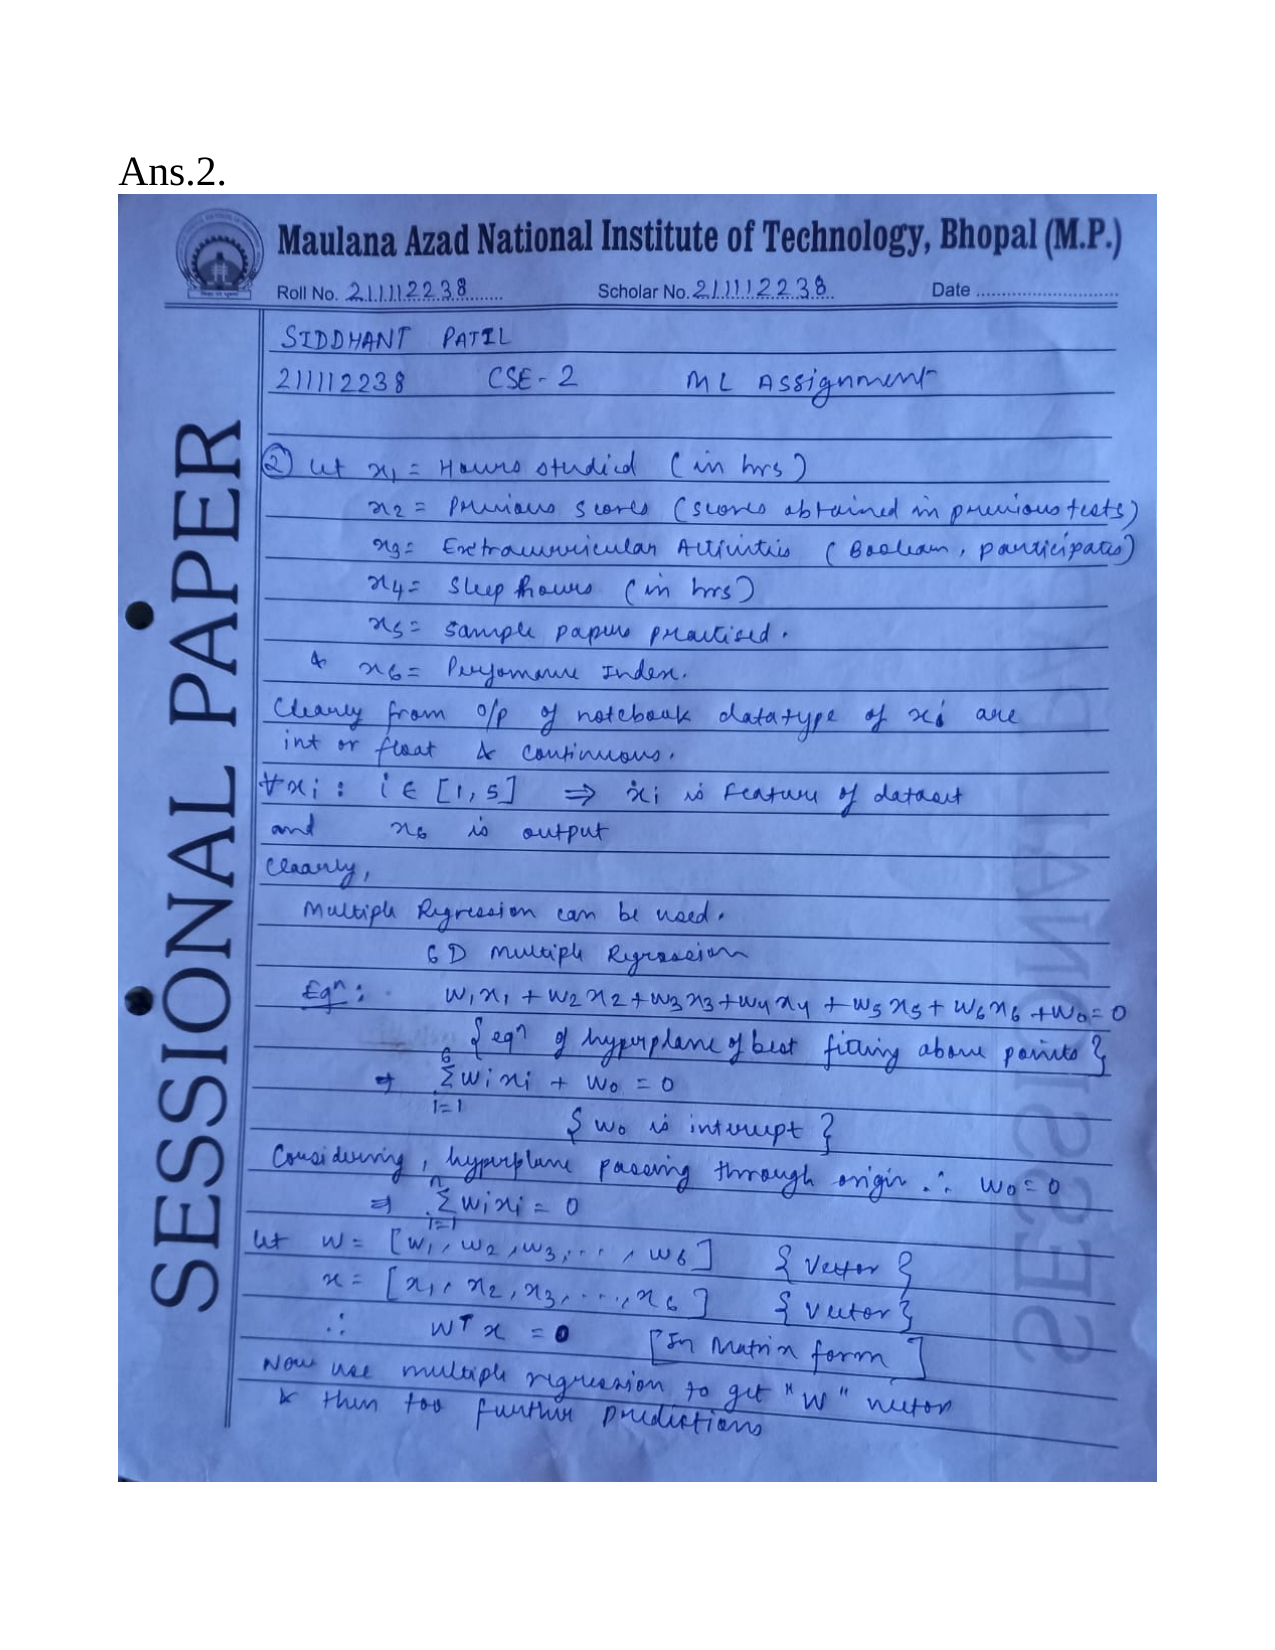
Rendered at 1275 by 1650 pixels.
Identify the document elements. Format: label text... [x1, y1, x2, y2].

text Ans.2. [118, 147, 1157, 194]
picture [118, 194, 1157, 1482]
